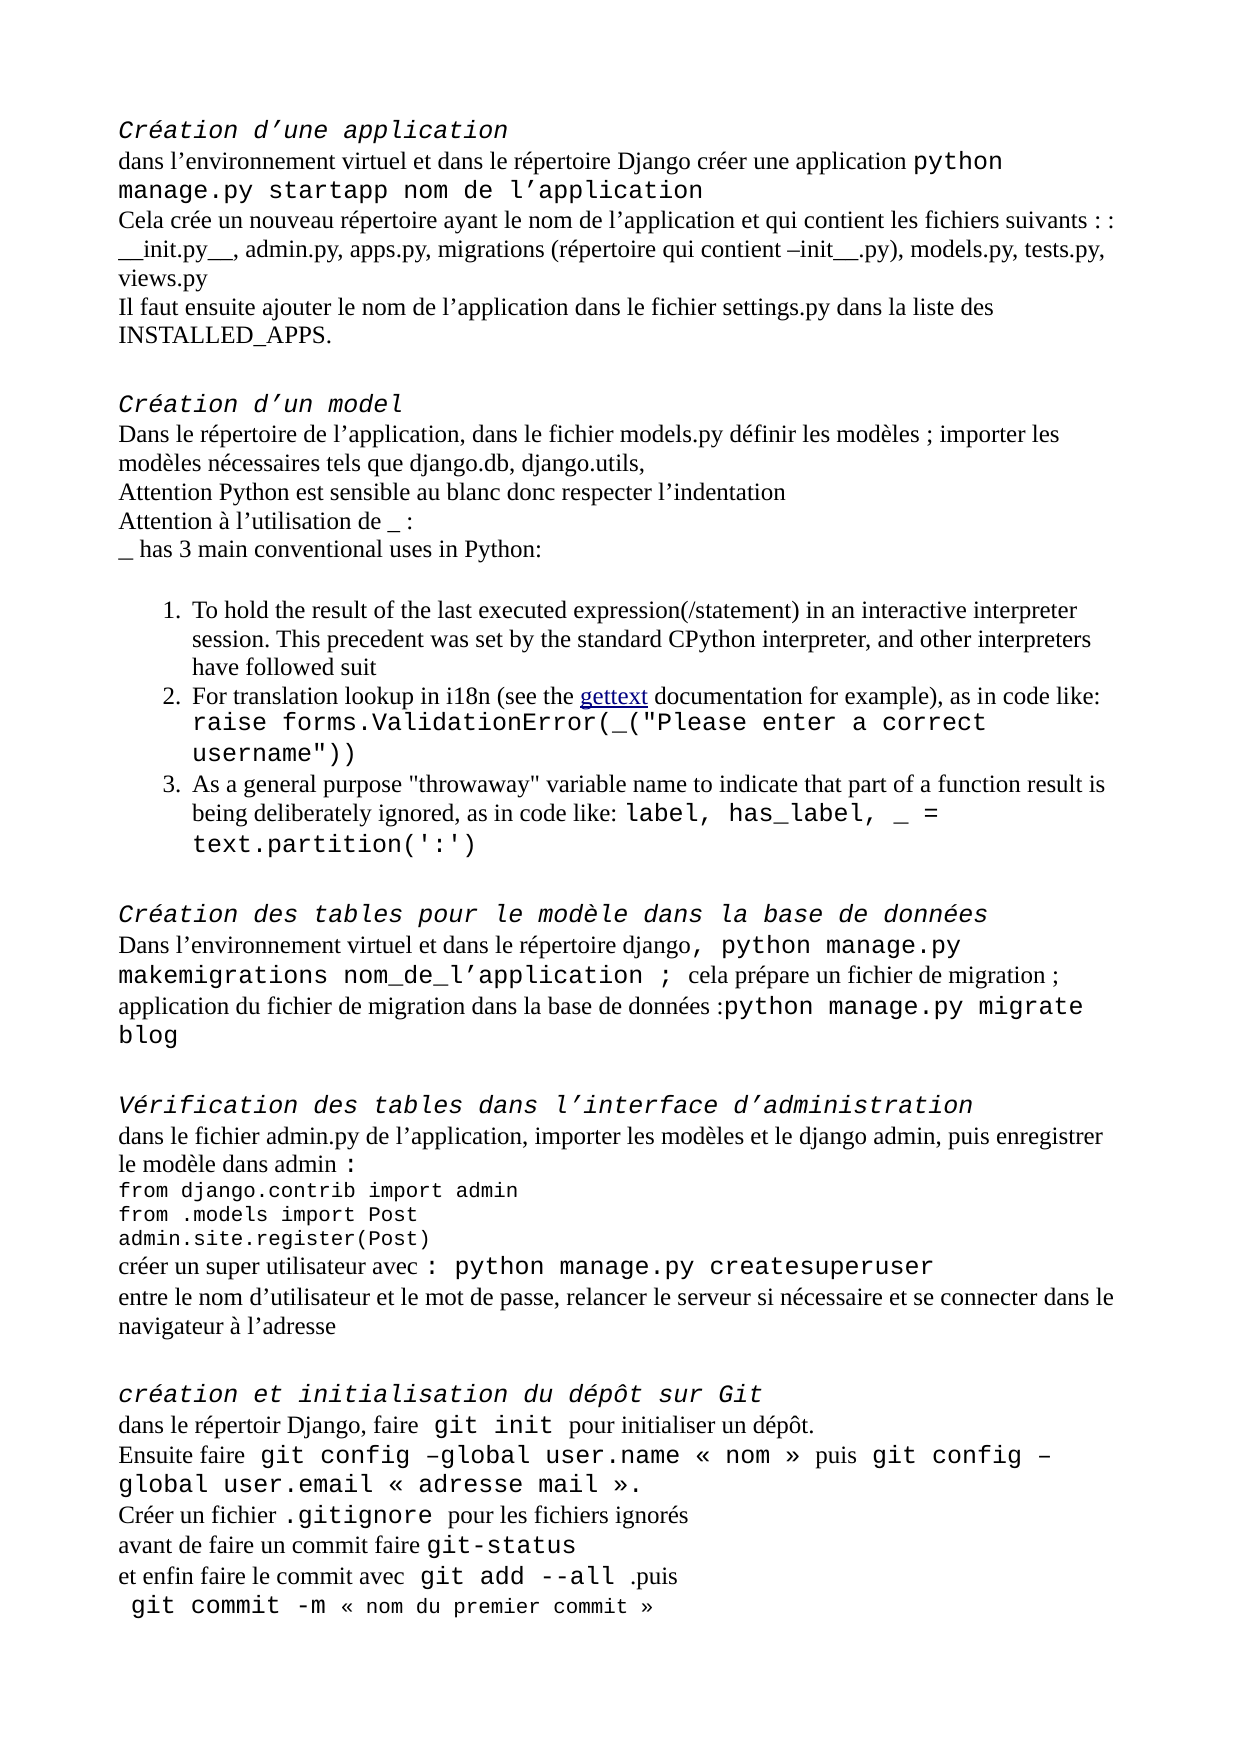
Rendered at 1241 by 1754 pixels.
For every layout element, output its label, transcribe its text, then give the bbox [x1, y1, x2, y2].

list For translation lookup in i18n (see the gettext documentation for example), as in code like: raise forms.ValidationError(_("Please enter a correct username")) [162, 681, 1122, 769]
text admin.site.register(Post) [118, 1228, 1122, 1251]
text Attention à l’utilisation de _ : [118, 506, 1122, 534]
text Cela crée un nouveau répertoire ayant le nom de l’application et qui contient les fichiers suivants : : __init.py__, admin.py, apps.py, migrations (répertoire qui contient –init__.py), models.py, tests.py, views.py [118, 206, 1122, 292]
text git commit -m « nom du premier commit » [118, 1592, 1122, 1621]
text Attention Python est sensible au blanc donc respecter l’indentation [118, 477, 1122, 506]
text application du fichier de migration dans la base de données :python manage.py migrate blog [118, 991, 1122, 1051]
list As a general purpose "throwaway" variable name to indicate that part of a function result is being deliberately ignored, as in code like: label, has_label, _ = text.partition(':') [162, 769, 1122, 859]
text Vérification des tables dans l’interface d’administration [118, 1092, 1122, 1121]
text création et initialisation du dépôt sur Git [118, 1381, 1122, 1410]
text dans le fichier admin.py de l’application, importer les modèles et le django admin, puis enregistrer le modèle dans admin : [118, 1121, 1122, 1180]
text Création d’une application [118, 118, 1122, 146]
text Il faut ensuite ajouter le nom de l’application dans le fichier settings.py dans la liste des INSTALLED_APPS. [118, 292, 1122, 349]
text entre le nom d’utilisateur et le mot de passe, relancer le serveur si nécessaire et se connecter dans le navigateur à l’adresse [118, 1282, 1122, 1339]
text _ has 3 main conventional uses in Python: [118, 534, 1122, 565]
text from .models import Post [118, 1204, 1122, 1228]
text avant de faire un commit faire git-status [118, 1531, 1122, 1561]
text from django.contrib import admin [118, 1180, 1122, 1204]
text dans le répertoir Django, faire git init pour initialiser un dépôt. [118, 1410, 1122, 1441]
text Dans l’environnement virtuel et dans le répertoire django, python manage.py makemigrations nom_de_l’application ; cela prépare un fichier de migration ; [118, 930, 1122, 991]
text dans l’environnement virtuel et dans le répertoire Django créer une application python manage.py startapp nom de l’application [118, 146, 1122, 206]
text Création d’un model [118, 391, 1122, 419]
text créer un super utilisateur avec : python manage.py createsuperuser [118, 1251, 1122, 1282]
text Ensuite faire git config –global user.name « nom » puis git config –global user.email « adresse mail ». Créer un fichier .gitignore pour les fichiers ignorés [118, 1441, 1122, 1531]
text Dans le répertoire de l’application, dans le fichier models.py définir les modèles ; importer les modèles nécessaires tels que django.db, django.utils, [118, 419, 1122, 477]
list To hold the result of the last executed expression(/statement) in an interactive interpreter session. This precedent was set by the standard CPython interpreter, and other interpreters have followed suit [162, 595, 1122, 681]
text Création des tables pour le modèle dans la base de données [118, 901, 1122, 930]
text et enfin faire le commit avec git add --all .puis [118, 1561, 1122, 1592]
